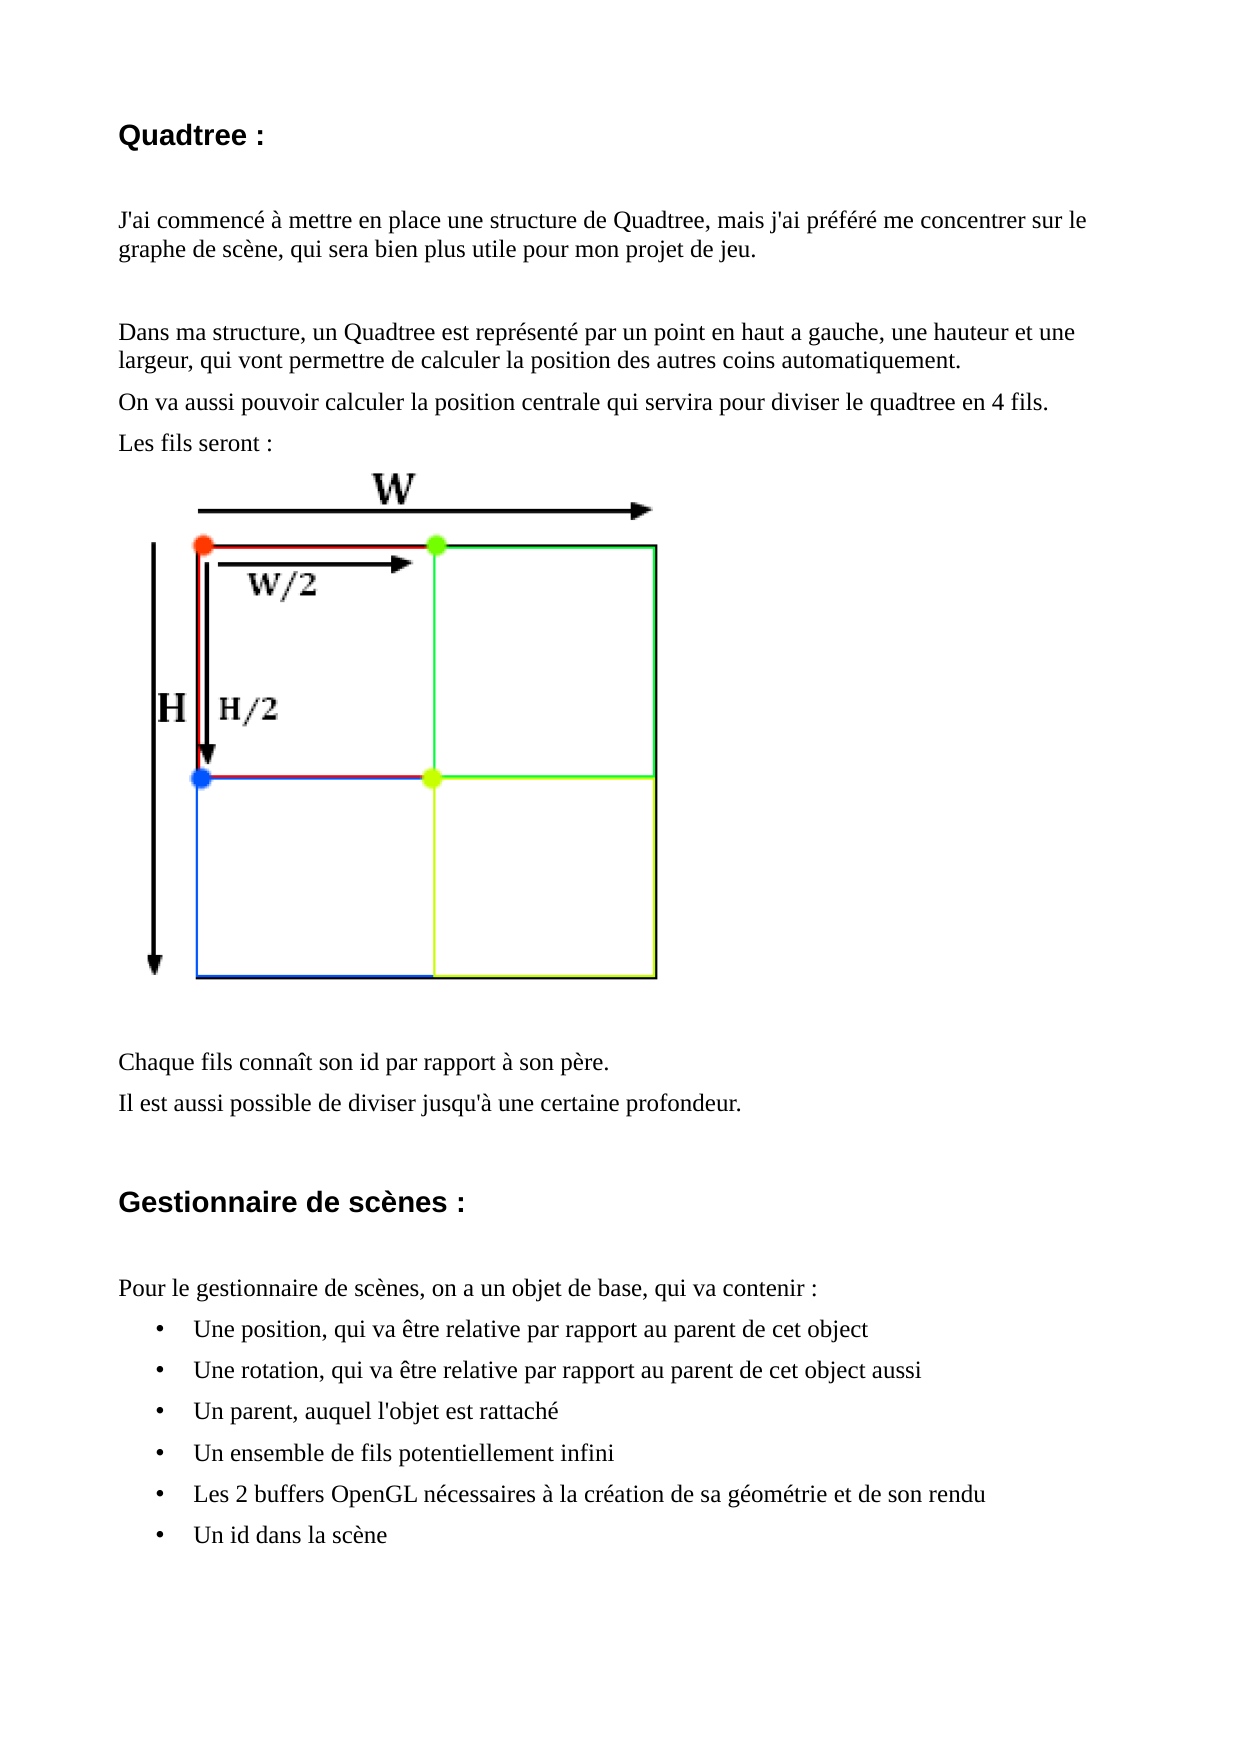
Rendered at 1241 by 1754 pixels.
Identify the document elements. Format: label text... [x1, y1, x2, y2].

text On va aussi pouvoir calculer la position centrale qui servira pour diviser le quadtree en 4 fils. [118, 387, 1122, 416]
list Une rotation, qui va être relative par rapport au parent de cet object aussi [156, 1355, 1122, 1384]
picture [147, 469, 714, 1036]
text Pour le gestionnaire de scènes, on a un objet de base, qui va contenir : [118, 1273, 1122, 1301]
subtitle Quadtree : [118, 118, 1122, 152]
text Les fils seront : [118, 428, 1122, 457]
text J'ai commencé à mettre en place une structure de Quadtree, mais j'ai préféré me concentrer sur le graphe de scène, qui sera bien plus utile pour mon projet de jeu. [118, 206, 1122, 263]
list Un ensemble de fils potentiellement infini [156, 1438, 1122, 1466]
list Un parent, auquel l'objet est rattaché [156, 1396, 1122, 1425]
list Une position, qui va être relative par rapport au parent de cet object [156, 1314, 1122, 1343]
text Chaque fils connaît son id par rapport à son père. [118, 1047, 1122, 1076]
text Dans ma structure, un Quadtree est représenté par un point en haut a gauche, une hauteur et une largeur, qui vont permettre de calculer la position des autres coins automatiquement. [118, 317, 1122, 374]
list Un id dans la scène [156, 1520, 1122, 1549]
list Les 2 buffers OpenGL nécessaires à la création de sa géométrie et de son rendu [156, 1479, 1122, 1508]
subtitle Gestionnaire de scènes : [118, 1185, 1122, 1219]
text Il est aussi possible de diviser jusqu'à une certaine profondeur. [118, 1088, 1122, 1117]
